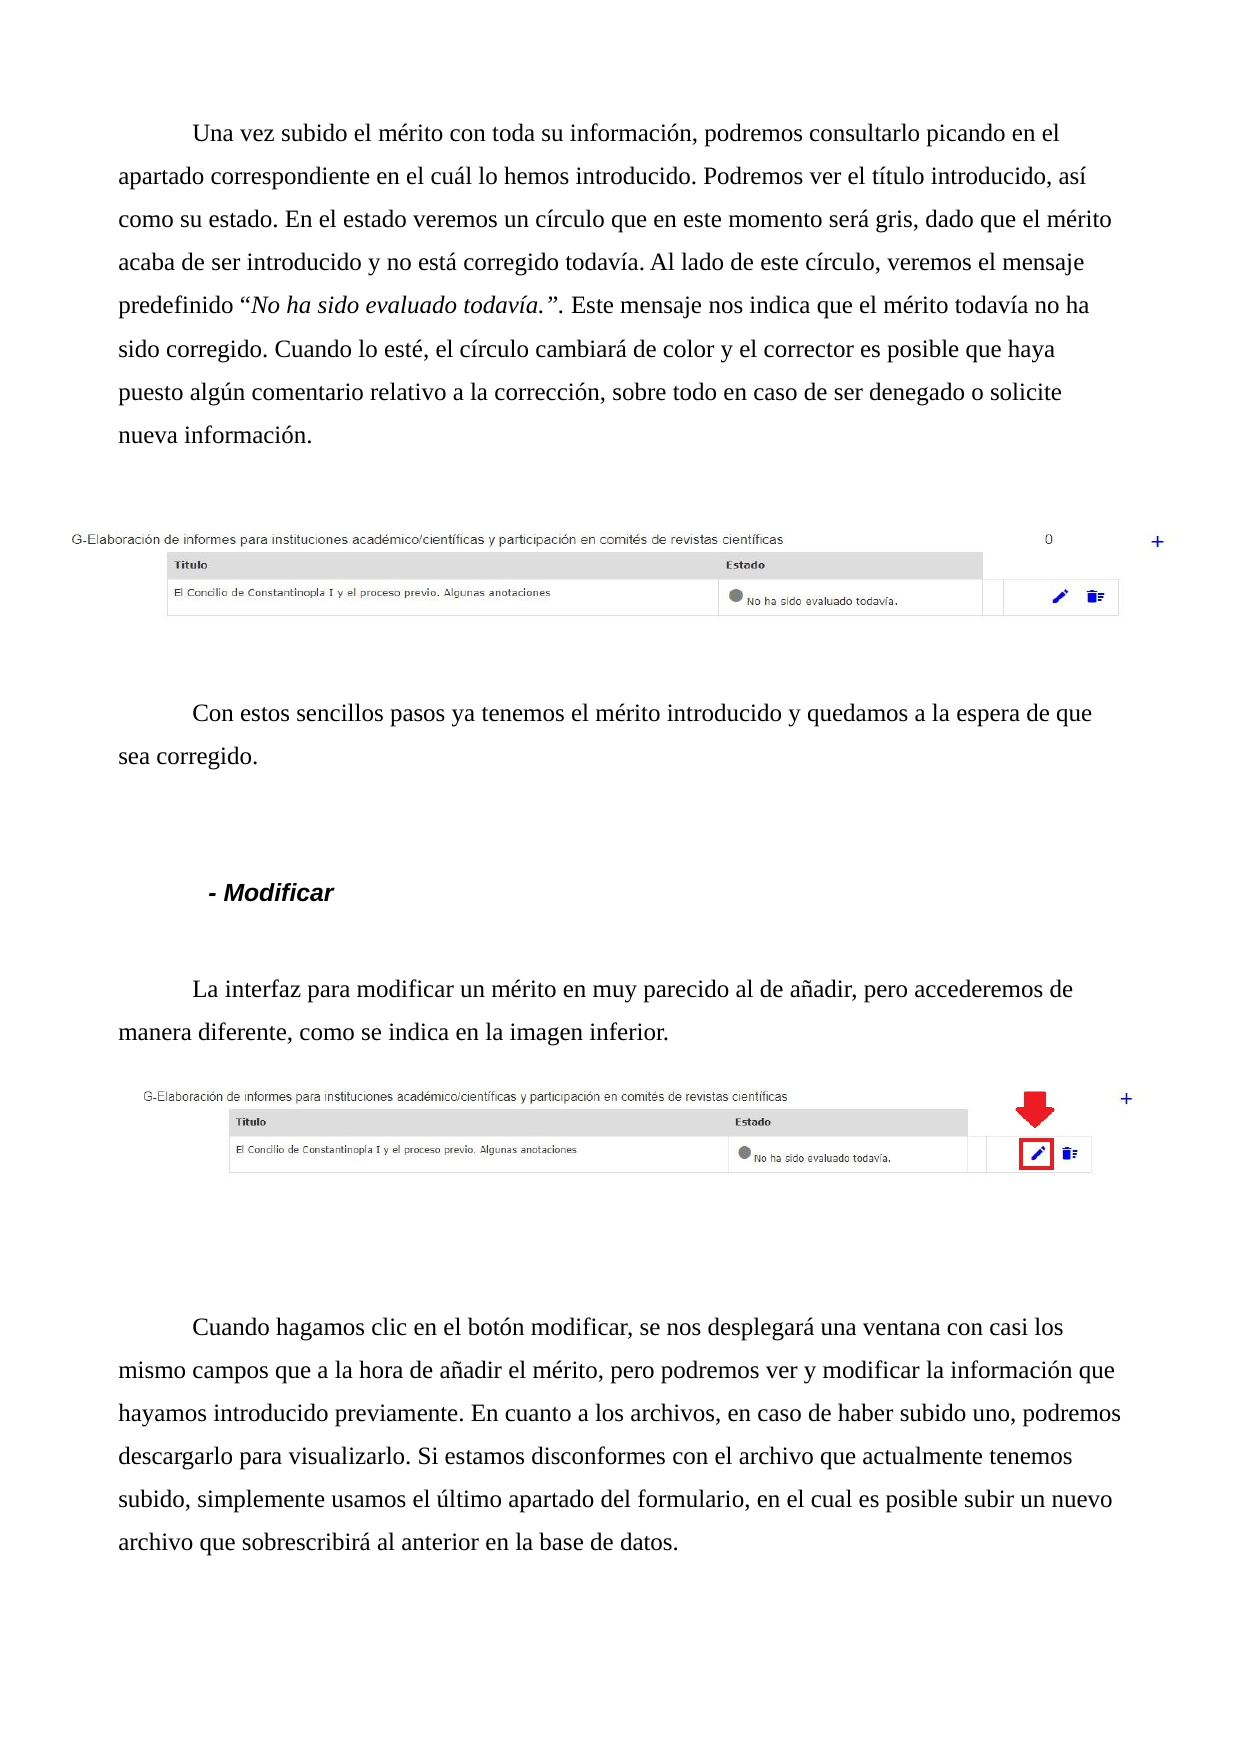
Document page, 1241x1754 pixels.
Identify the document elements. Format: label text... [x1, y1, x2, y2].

subtitle - Modificar [118, 878, 1122, 906]
text Con estos sencillos pasos ya tenemos el mérito introducido y quedamos a la espera de que sea corregido. [118, 698, 1122, 770]
picture [65, 531, 1175, 629]
picture [137, 1088, 1142, 1186]
text La interfaz para modificar un mérito en muy parecido al de añadir, pero accederemos de manera diferente, como se indica en la imagen inferior. [118, 974, 1122, 1046]
text Una vez subido el mérito con toda su información, podremos consultarlo picando en el apartado correspondiente en el cuál lo hemos introducido. Podremos ver el título introducido, así como su estado. En el estado veremos un círculo que en este momento será gris, dado que el mérito acaba de ser introducido y no está corregido todavía. Al lado de este círculo, veremos el mensaje predefinido “No ha sido evaluado todavía.”. Este mensaje nos indica que el mérito todavía no ha sido corregido. Cuando lo esté, el círculo cambiará de color y el corrector es posible que haya puesto algún comentario relativo a la corrección, sobre todo en caso de ser denegado o solicite nueva información. [118, 118, 1122, 449]
text Cuando hagamos clic en el botón modificar, se nos desplegará una ventana con casi los mismo campos que a la hora de añadir el mérito, pero podremos ver y modificar la información que hayamos introducido previamente. En cuanto a los archivos, en caso de haber subido uno, podremos descargarlo para visualizarlo. Si estamos disconformes con el archivo que actualmente tenemos subido, simplemente usamos el último apartado del formulario, en el cual es posible subir un nuevo archivo que sobrescribirá al anterior en la base de datos. [118, 1312, 1122, 1556]
